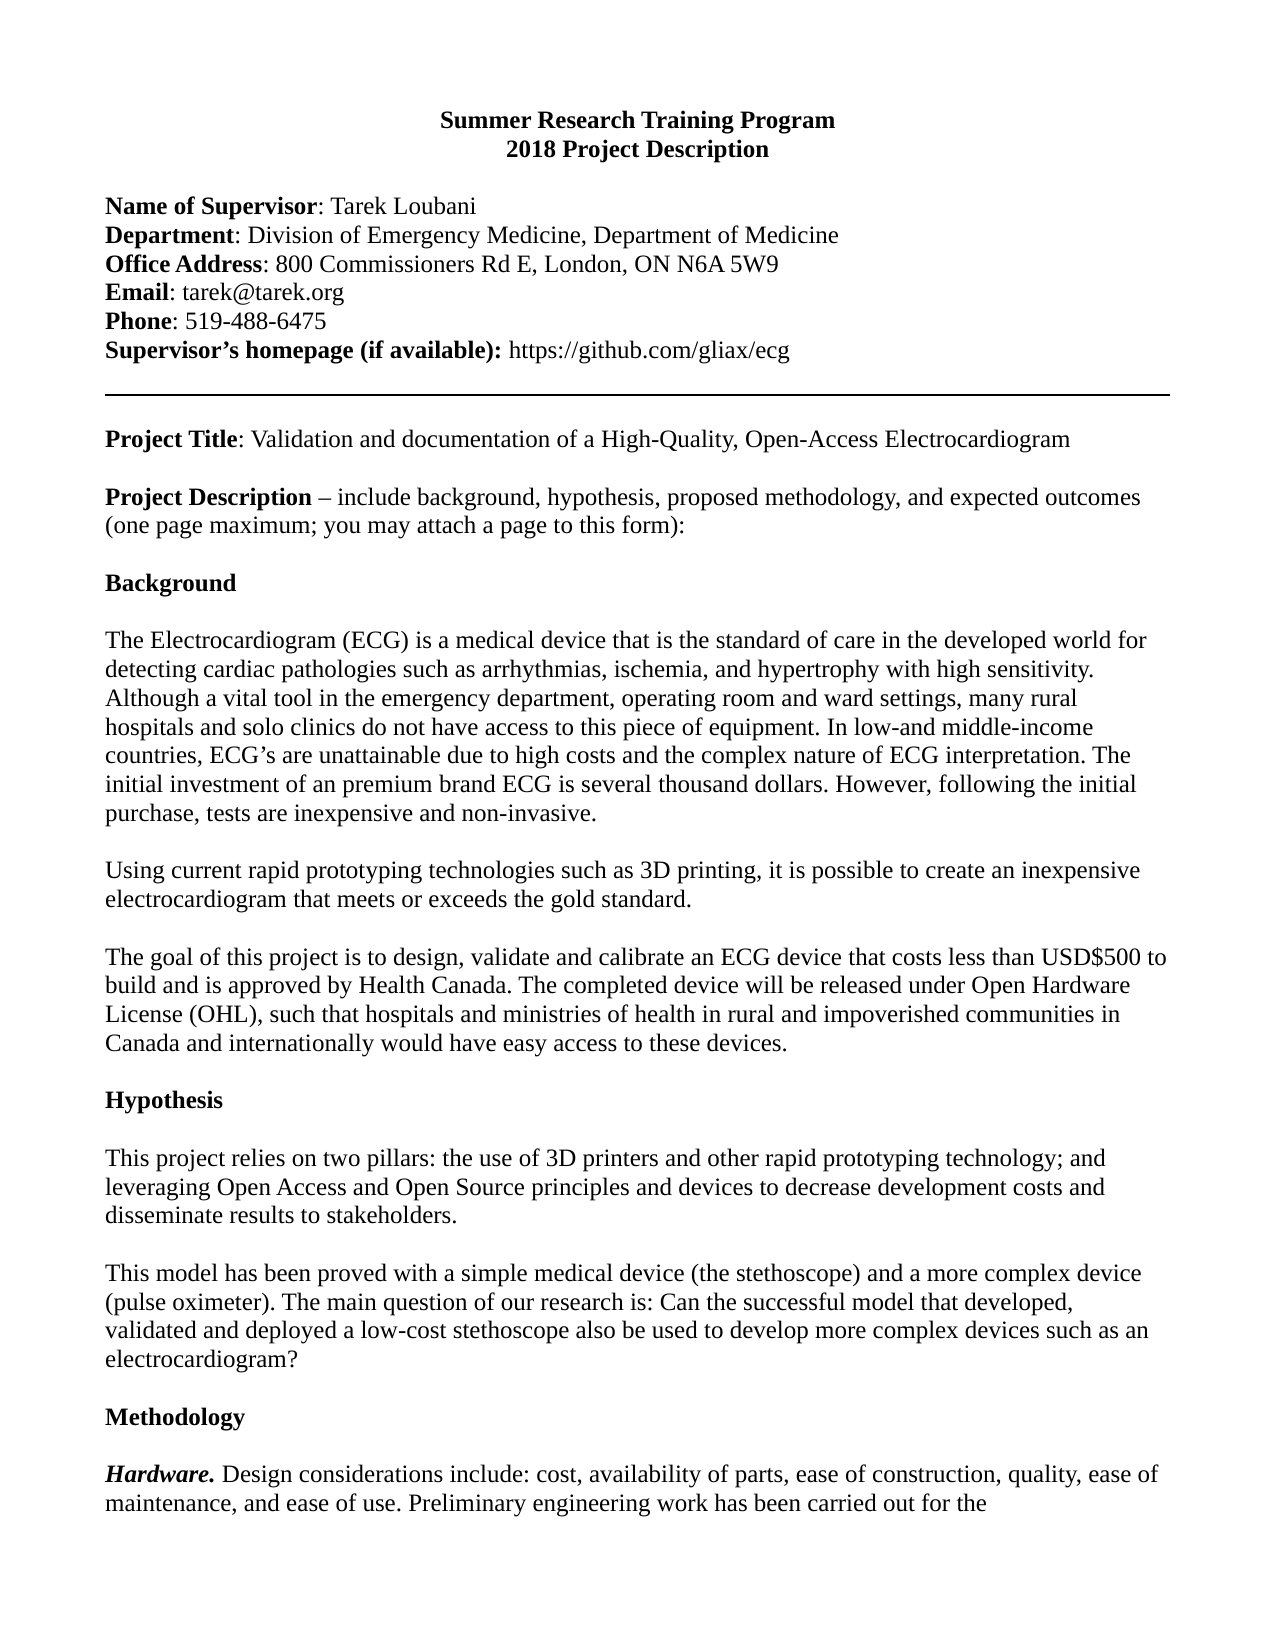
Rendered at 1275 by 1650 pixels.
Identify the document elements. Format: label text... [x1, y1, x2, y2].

text Background [105, 568, 1170, 597]
text Email: tarek@tarek.org [105, 277, 1170, 306]
text Hypothesis [105, 1086, 1170, 1114]
text Name of Supervisor: Tarek Loubani [105, 191, 1170, 220]
text Methodology [105, 1402, 1170, 1431]
text Project Title: Validation and documentation of a High-Quality, Open-Access Electrocardiogram [105, 424, 1170, 453]
text Hardware. Design considerations include: cost, availability of parts, ease of construction, quality, ease of maintenance, and ease of use. Preliminary engineering work has been carried out for the [105, 1459, 1170, 1517]
text Department: Division of Emergency Medicine, Department of Medicine [105, 220, 1170, 249]
text Summer Research Training Program 2018 Project Description [105, 105, 1170, 162]
text Project Description – include background, hypothesis, proposed methodology, and expected outcomes (one page maximum; you may attach a page to this form): [105, 482, 1170, 539]
text The Electrocardiogram (ECG) is a medical device that is the standard of care in the developed world for detecting cardiac pathologies such as arrhythmias, ischemia, and hypertrophy with high sensitivity. Although a vital tool in the emergency department, operating room and ward settings, many rural hospitals and solo clinics do not have access to this piece of equipment. In low-and middle-income countries, ECG’s are unattainable due to high costs and the complex nature of ECG interpretation. The initial investment of an premium brand ECG is several thousand dollars. However, following the initial purchase, tests are inexpensive and non-invasive. [105, 626, 1170, 827]
text The goal of this project is to design, validate and calibrate an ECG device that costs less than USD$500 to build and is approved by Health Canada. The completed device will be released under Open Hardware License (OHL), such that hospitals and ministries of health in rural and impoverished communities in Canada and internationally would have easy access to these devices. [105, 942, 1170, 1057]
text This project relies on two pillars: the use of 3D printers and other rapid prototyping technology; and leveraging Open Access and Open Source principles and devices to decrease development costs and disseminate results to stakeholders. [105, 1143, 1170, 1229]
text Phone: 519-488-6475 [105, 306, 1170, 335]
text This model has been proved with a simple medical device (the stethoscope) and a more complex device (pulse oximeter). The main question of our research is: Can the successful model that developed, validated and deployed a low-cost stethoscope also be used to develop more complex devices such as an electrocardiogram? [105, 1258, 1170, 1373]
text Office Address: 800 Commissioners Rd E, London, ON N6A 5W9 [105, 249, 1170, 277]
text Using current rapid prototyping technologies such as 3D printing, it is possible to create an inexpensive electrocardiogram that meets or exceeds the gold standard. [105, 856, 1170, 913]
text Supervisor’s homepage (if available): https://github.com/gliax/ecg [105, 335, 1170, 364]
